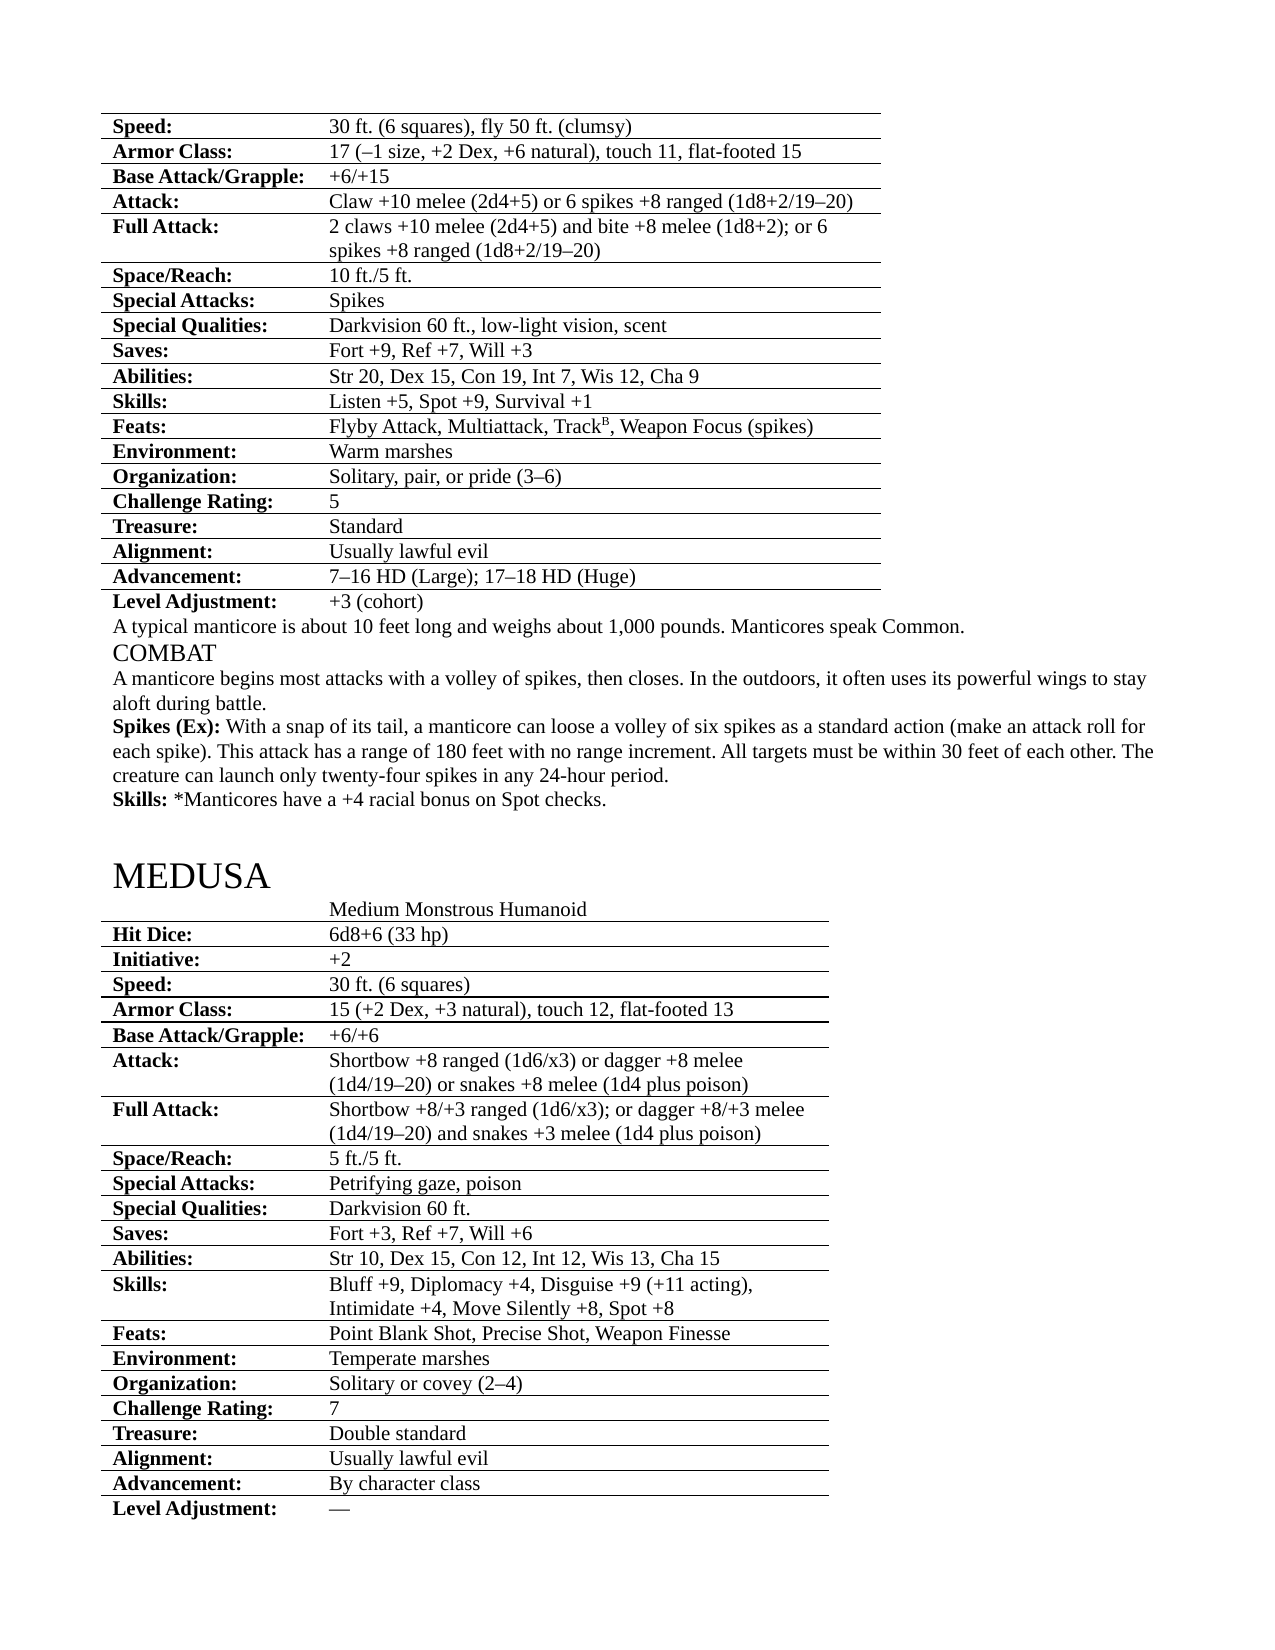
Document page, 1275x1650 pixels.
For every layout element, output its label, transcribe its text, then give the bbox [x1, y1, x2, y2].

table_cell Listen +5, Spot +9, Survival +1 [318, 389, 881, 413]
table_cell Str 20, Dex 15, Con 19, Int 7, Wis 12, Cha 9 [318, 364, 881, 388]
table_cell Base Attack/Grapple: [101, 164, 318, 188]
table_cell 30 ft. (6 squares) [318, 972, 829, 996]
table_cell Advancement: [101, 564, 318, 588]
table_cell Full Attack: [101, 1097, 318, 1145]
table_cell Alignment: [101, 1446, 318, 1470]
table_header [101, 897, 318, 921]
text MEDUSA [112, 854, 1162, 897]
table_cell Attack: [101, 189, 318, 213]
table_cell By character class [318, 1471, 829, 1495]
table_cell Treasure: [101, 514, 318, 538]
table_cell Treasure: [101, 1421, 318, 1445]
table_cell Solitary or covey (2–4) [318, 1371, 829, 1395]
table_cell Shortbow +8/+3 ranged (1d6/x3); or dagger +8/+3 melee (1d4/19–20) and snakes +3 melee (1d4 plus poison) [318, 1097, 829, 1145]
table_cell Environment: [101, 1346, 318, 1370]
table_cell Special Qualities: [101, 313, 318, 337]
table_cell Saves: [101, 1221, 318, 1245]
table_cell Darkvision 60 ft., low-light vision, scent [318, 313, 881, 337]
table_cell Organization: [101, 464, 318, 488]
table_cell 15 (+2 Dex, +3 natural), touch 12, flat-footed 13 [318, 998, 829, 1021]
table_cell Spikes [318, 288, 881, 312]
table_cell Saves: [101, 339, 318, 362]
table_cell Alignment: [101, 539, 318, 563]
table_cell Abilities: [101, 364, 318, 388]
table_cell Warm marshes [318, 439, 881, 463]
table_cell Solitary, pair, or pride (3–6) [318, 464, 881, 488]
table_cell Level Adjustment: [101, 590, 318, 613]
text COMBAT [112, 638, 1162, 666]
table_cell Special Attacks: [101, 288, 318, 312]
text Skills: *Manticores have a +4 racial bonus on Spot checks. [112, 787, 1162, 811]
table_cell Environment: [101, 439, 318, 463]
table_cell Shortbow +8 ranged (1d6/x3) or dagger +8 melee (1d4/19–20) or snakes +8 melee (1d4 plus poison) [318, 1048, 829, 1096]
table_cell Level Adjustment: [101, 1496, 318, 1520]
table_cell Organization: [101, 1371, 318, 1395]
table_cell Usually lawful evil [318, 539, 881, 563]
table_cell 5 ft./5 ft. [318, 1146, 829, 1170]
table_cell Initiative: [101, 947, 318, 971]
table_cell Skills: [101, 389, 318, 413]
table_cell Str 10, Dex 15, Con 12, Int 12, Wis 13, Cha 15 [318, 1246, 829, 1270]
table_cell Flyby Attack, Multiattack, TrackB, Weapon Focus (spikes) [318, 414, 881, 438]
table_cell Base Attack/Grapple: [101, 1023, 318, 1047]
table_cell Abilities: [101, 1246, 318, 1270]
table_cell Speed: [101, 114, 318, 138]
table_cell 30 ft. (6 squares), fly 50 ft. (clumsy) [318, 114, 881, 138]
table_cell +6/+6 [318, 1023, 829, 1047]
table_cell Feats: [101, 414, 318, 438]
table_cell 7–16 HD (Large); 17–18 HD (Huge) [318, 564, 881, 588]
table_cell Fort +9, Ref +7, Will +3 [318, 339, 881, 362]
table_cell Challenge Rating: [101, 489, 318, 513]
table_cell Challenge Rating: [101, 1396, 318, 1420]
table_cell Space/Reach: [101, 263, 318, 287]
table_cell Special Attacks: [101, 1171, 318, 1195]
table_cell Armor Class: [101, 998, 318, 1021]
table_cell Speed: [101, 972, 318, 996]
table_cell 7 [318, 1396, 829, 1420]
text A manticore begins most attacks with a volley of spikes, then closes. In the outdoors, it often uses its powerful wings to stay aloft during battle. [112, 666, 1162, 714]
table_cell Skills: [101, 1271, 318, 1319]
text Spikes (Ex): With a snap of its tail, a manticore can loose a volley of six spikes as a standard action (make an attack roll for each spike). This attack has a range of 180 feet with no range increment. All targets must be within 30 feet of each other. The creature can launch only twenty-four spikes in any 24-hour period. [112, 714, 1162, 787]
table_cell Attack: [101, 1048, 318, 1096]
table_cell Advancement: [101, 1471, 318, 1495]
table_cell Point Blank Shot, Precise Shot, Weapon Finesse [318, 1321, 829, 1345]
table_cell +2 [318, 947, 829, 971]
table_cell Claw +10 melee (2d4+5) or 6 spikes +8 ranged (1d8+2/19–20) [318, 189, 881, 213]
table_header Medium Monstrous Humanoid [318, 897, 829, 921]
table_cell Bluff +9, Diplomacy +4, Disguise +9 (+11 acting), Intimidate +4, Move Silently +8, Spot +8 [318, 1271, 829, 1319]
table_cell +3 (cohort) [318, 590, 881, 613]
table_cell Fort +3, Ref +7, Will +6 [318, 1221, 829, 1245]
table_cell Full Attack: [101, 214, 318, 262]
table_cell 2 claws +10 melee (2d4+5) and bite +8 melee (1d8+2); or 6 spikes +8 ranged (1d8+2/19–20) [318, 214, 881, 262]
table_cell 5 [318, 489, 881, 513]
table_cell 6d8+6 (33 hp) [318, 922, 829, 946]
table_cell Temperate marshes [318, 1346, 829, 1370]
table_cell +6/+15 [318, 164, 881, 188]
table_cell 10 ft./5 ft. [318, 263, 881, 287]
table_cell Usually lawful evil [318, 1446, 829, 1470]
table_cell 17 (–1 size, +2 Dex, +6 natural), touch 11, flat-footed 15 [318, 139, 881, 163]
table_cell Special Qualities: [101, 1196, 318, 1220]
table_cell — [318, 1496, 829, 1520]
table_cell Armor Class: [101, 139, 318, 163]
table_cell Standard [318, 514, 881, 538]
table_cell Double standard [318, 1421, 829, 1445]
text A typical manticore is about 10 feet long and weighs about 1,000 pounds. Manticores speak Common. [112, 613, 1162, 638]
table_cell Feats: [101, 1321, 318, 1345]
table_cell Hit Dice: [101, 922, 318, 946]
table_cell Darkvision 60 ft. [318, 1196, 829, 1220]
table_cell Space/Reach: [101, 1146, 318, 1170]
table_cell Petrifying gaze, poison [318, 1171, 829, 1195]
